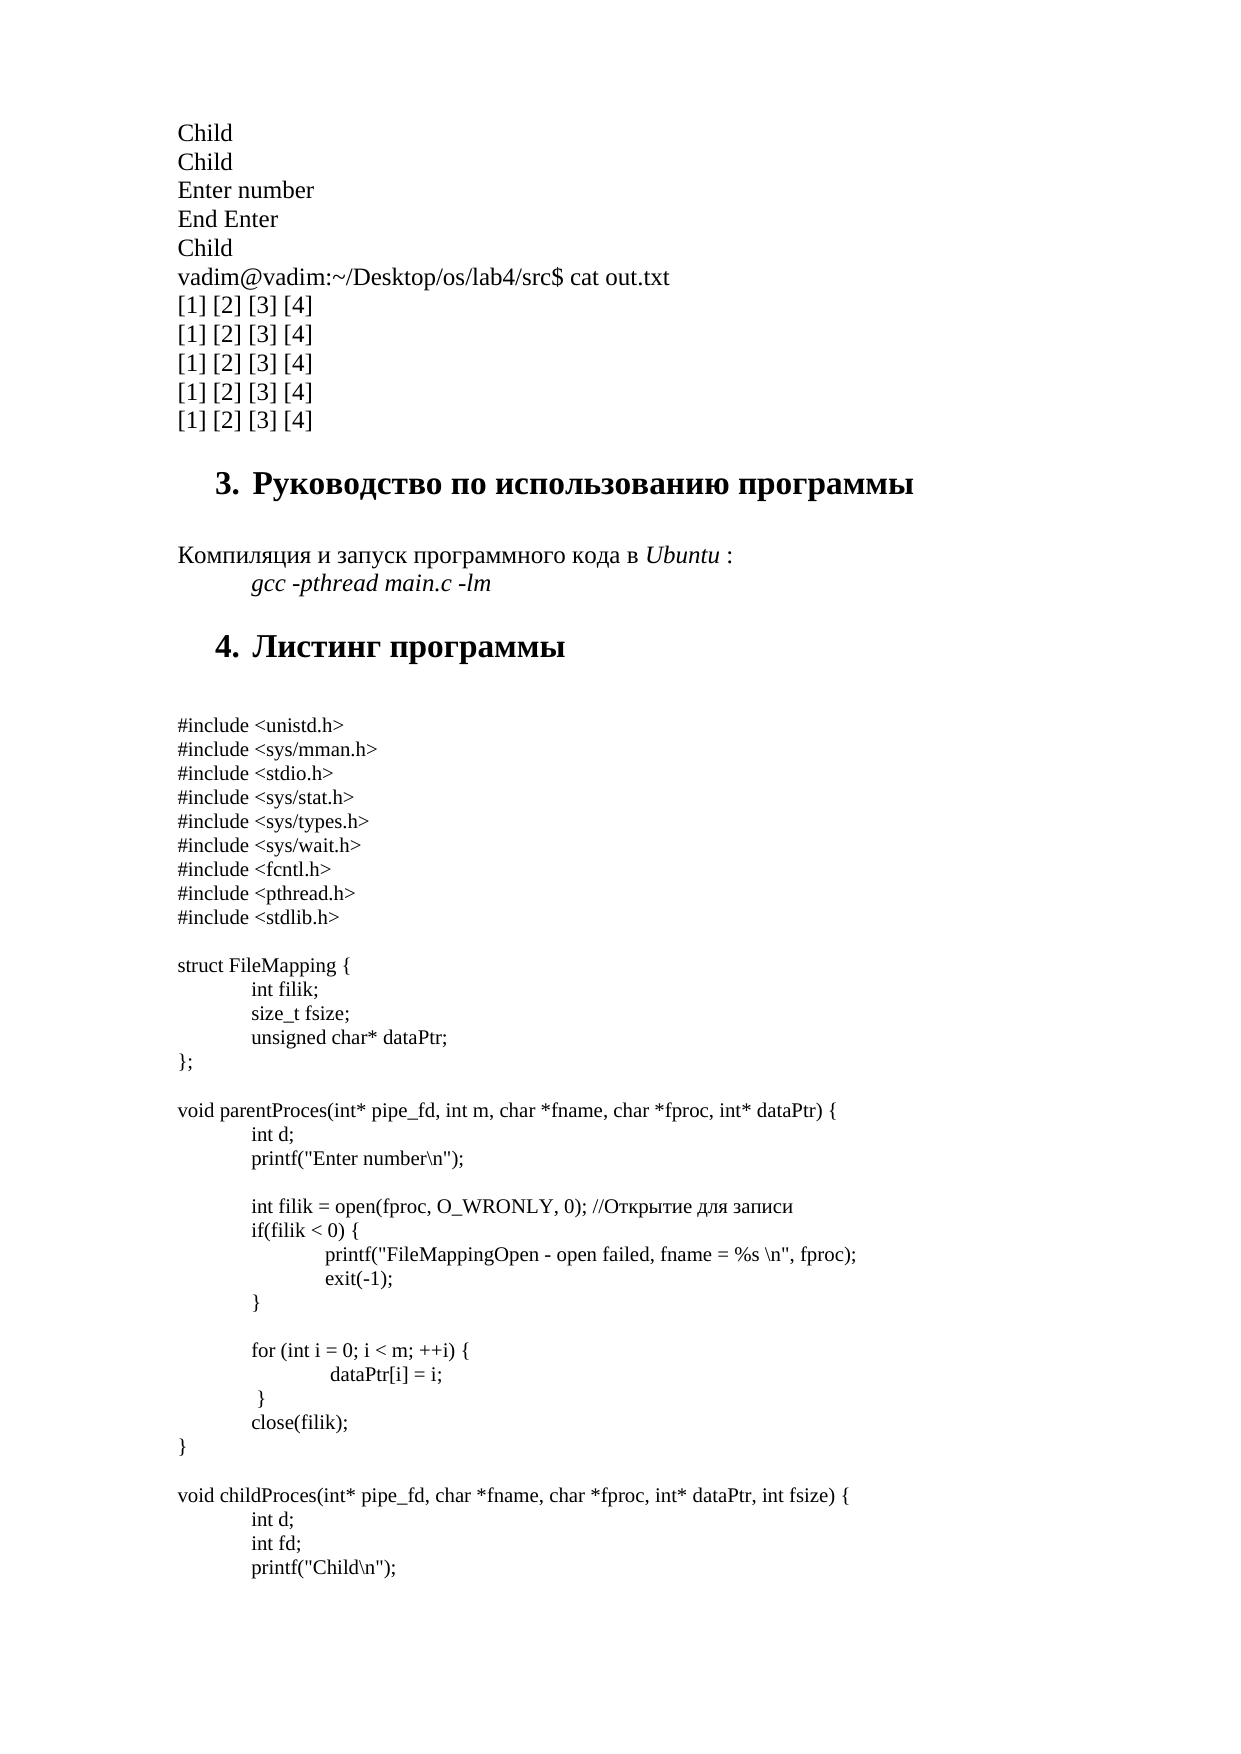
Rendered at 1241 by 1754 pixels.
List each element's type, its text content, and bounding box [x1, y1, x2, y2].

text close(filik); [177, 1410, 1152, 1434]
text int d; [177, 1122, 1152, 1146]
text int fd; [177, 1531, 1152, 1555]
text void parentProces(int* pipe_fd, int m, char *fname, char *fproc, int* dataPtr) { [177, 1097, 1152, 1122]
text for (int i = 0; i < m; ++i) { [177, 1338, 1152, 1362]
text [1] [2] [3] [4] [177, 319, 1152, 348]
text #include <sys/wait.h> [177, 833, 1152, 857]
list Листинг программы [215, 626, 1152, 664]
text }; [177, 1049, 1152, 1073]
text Компиляция и запуск программного кода в Ubuntu : [177, 540, 1152, 568]
text #include <stdio.h> [177, 761, 1152, 785]
text int d; [177, 1507, 1152, 1531]
text #include <sys/mman.h> [177, 737, 1152, 761]
text void childProces(int* pipe_fd, char *fname, char *fproc, int* dataPtr, int fsize) { [177, 1482, 1152, 1507]
text [1] [2] [3] [4] [177, 291, 1152, 319]
text if(filik < 0) { [177, 1218, 1152, 1242]
text #include <sys/stat.h> [177, 785, 1152, 809]
text printf("Child\n"); [177, 1555, 1152, 1579]
text size_t fsize; [177, 1001, 1152, 1025]
text Child [177, 118, 1152, 147]
text [1] [2] [3] [4] [177, 348, 1152, 377]
text dataPtr[i] = i; [177, 1362, 1152, 1386]
text #include <stdlib.h> [177, 905, 1152, 929]
text } [177, 1386, 1152, 1410]
text printf("Enter number\n"); [177, 1146, 1152, 1170]
text #include <unistd.h> [177, 712, 1152, 737]
text #include <sys/types.h> [177, 809, 1152, 833]
text printf("FileMappingOpen - open failed, fname = %s \n", fproc); [177, 1242, 1152, 1266]
text int filik; [177, 977, 1152, 1001]
text #include <pthread.h> [177, 881, 1152, 905]
text } [177, 1290, 1152, 1314]
text End Enter [177, 204, 1152, 233]
text Child [177, 147, 1152, 176]
text gcc -pthread main.c -lm [177, 568, 1152, 597]
text #include <fcntl.h> [177, 857, 1152, 881]
text struct FileMapping { [177, 953, 1152, 977]
text Enter number [177, 176, 1152, 204]
text int filik = open(fproc, O_WRONLY, 0); //Открытие для записи [177, 1194, 1152, 1218]
text unsigned char* dataPtr; [177, 1025, 1152, 1049]
text vadim@vadim:~/Desktop/os/lab4/src$ cat out.txt [177, 262, 1152, 291]
text [1] [2] [3] [4] [177, 377, 1152, 406]
text Child [177, 233, 1152, 262]
list Руководство по использованию программы [215, 463, 1152, 501]
text } [177, 1434, 1152, 1458]
text [1] [2] [3] [4] [177, 406, 1152, 434]
text exit(-1); [177, 1266, 1152, 1290]
